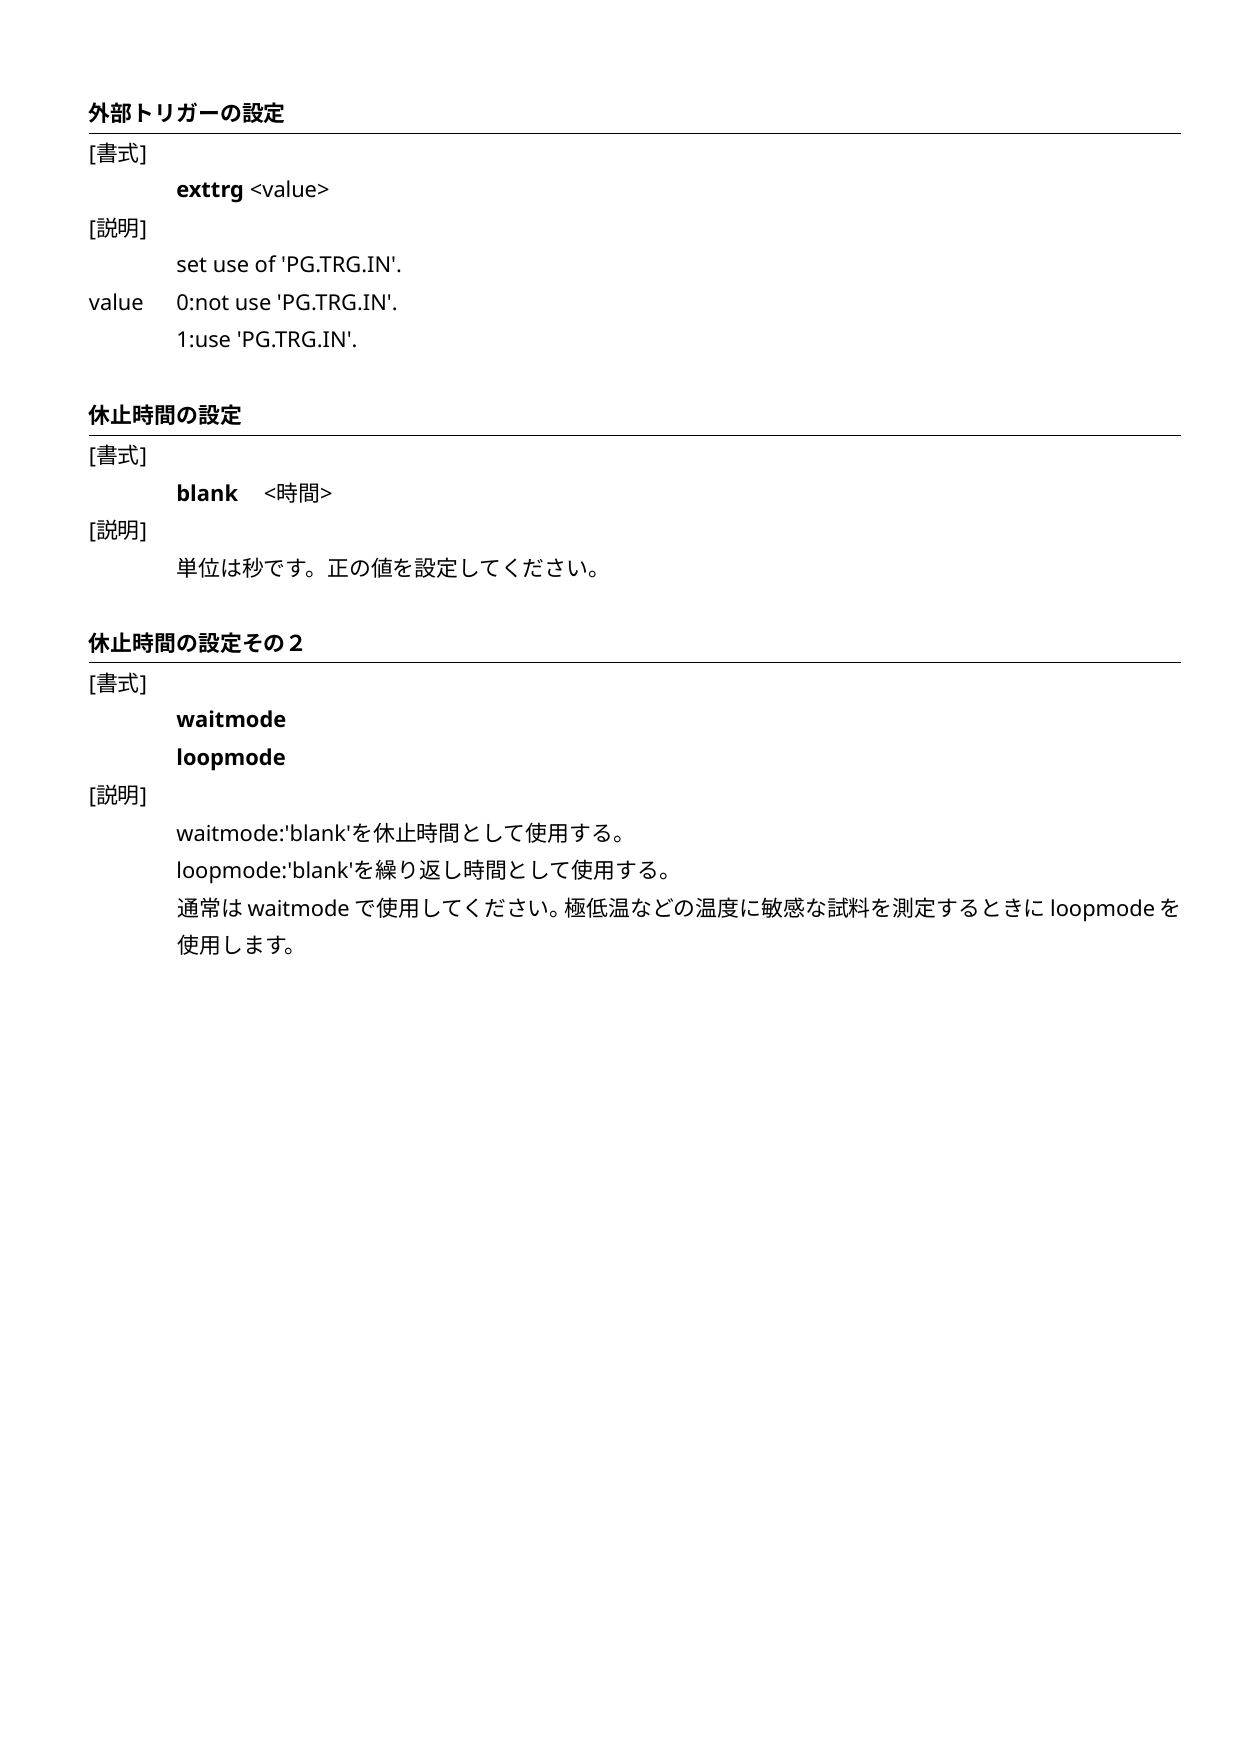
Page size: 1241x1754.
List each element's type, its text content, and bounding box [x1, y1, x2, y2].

text exttrg <value> [89, 171, 1181, 208]
text [説明] [89, 775, 1181, 813]
text waitmode:'blank'を休止時間として使用する。 [89, 813, 1181, 850]
text [書式] [89, 436, 1181, 473]
text value 0:not use 'PG.TRG.IN'. [89, 283, 1181, 321]
text loopmode:'blank'を繰り返し時間として使用する。 [89, 850, 1181, 888]
text blank <時間> [89, 473, 1181, 510]
title 外部トリガーの設定 [89, 93, 1181, 133]
title 休止時間の設定その２ [89, 623, 1181, 662]
text 1:use 'PG.TRG.IN'. [89, 321, 1181, 358]
text set use of 'PG.TRG.IN'. [89, 246, 1181, 283]
text 単位は秒です。正の値を設定してください。 [89, 548, 1181, 585]
text [書式] [89, 134, 1181, 171]
text loopmode [89, 738, 1181, 775]
text 通常はwaitmodeで使用してください。極低温などの温度に敏感な試料を測定するときにloopmodeを使用します。 [89, 888, 1181, 963]
text waitmode [89, 700, 1181, 738]
text [説明] [89, 208, 1181, 246]
title 休止時間の設定 [89, 396, 1181, 435]
text [書式] [89, 663, 1181, 700]
text [説明] [89, 510, 1181, 548]
